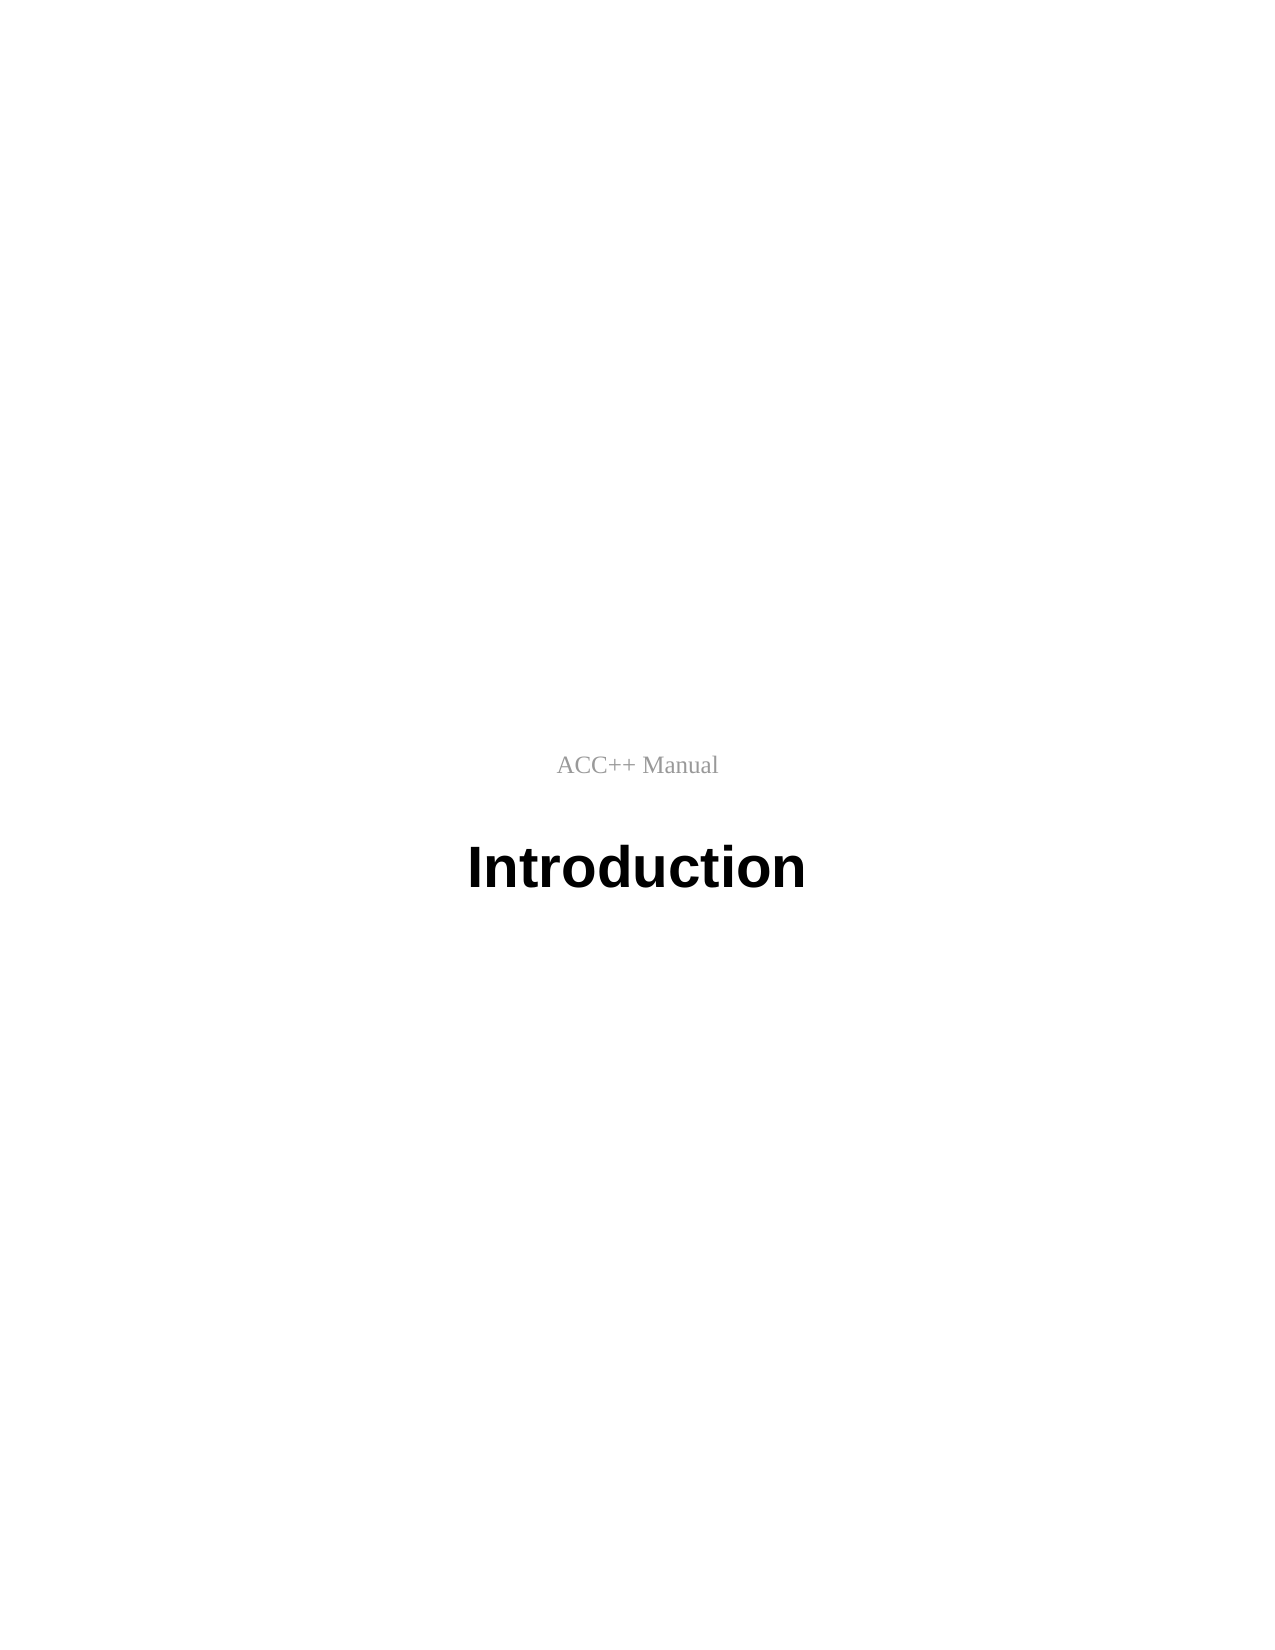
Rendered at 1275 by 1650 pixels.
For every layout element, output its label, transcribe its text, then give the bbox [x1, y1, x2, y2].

subtitle Introduction [150, 833, 1125, 900]
